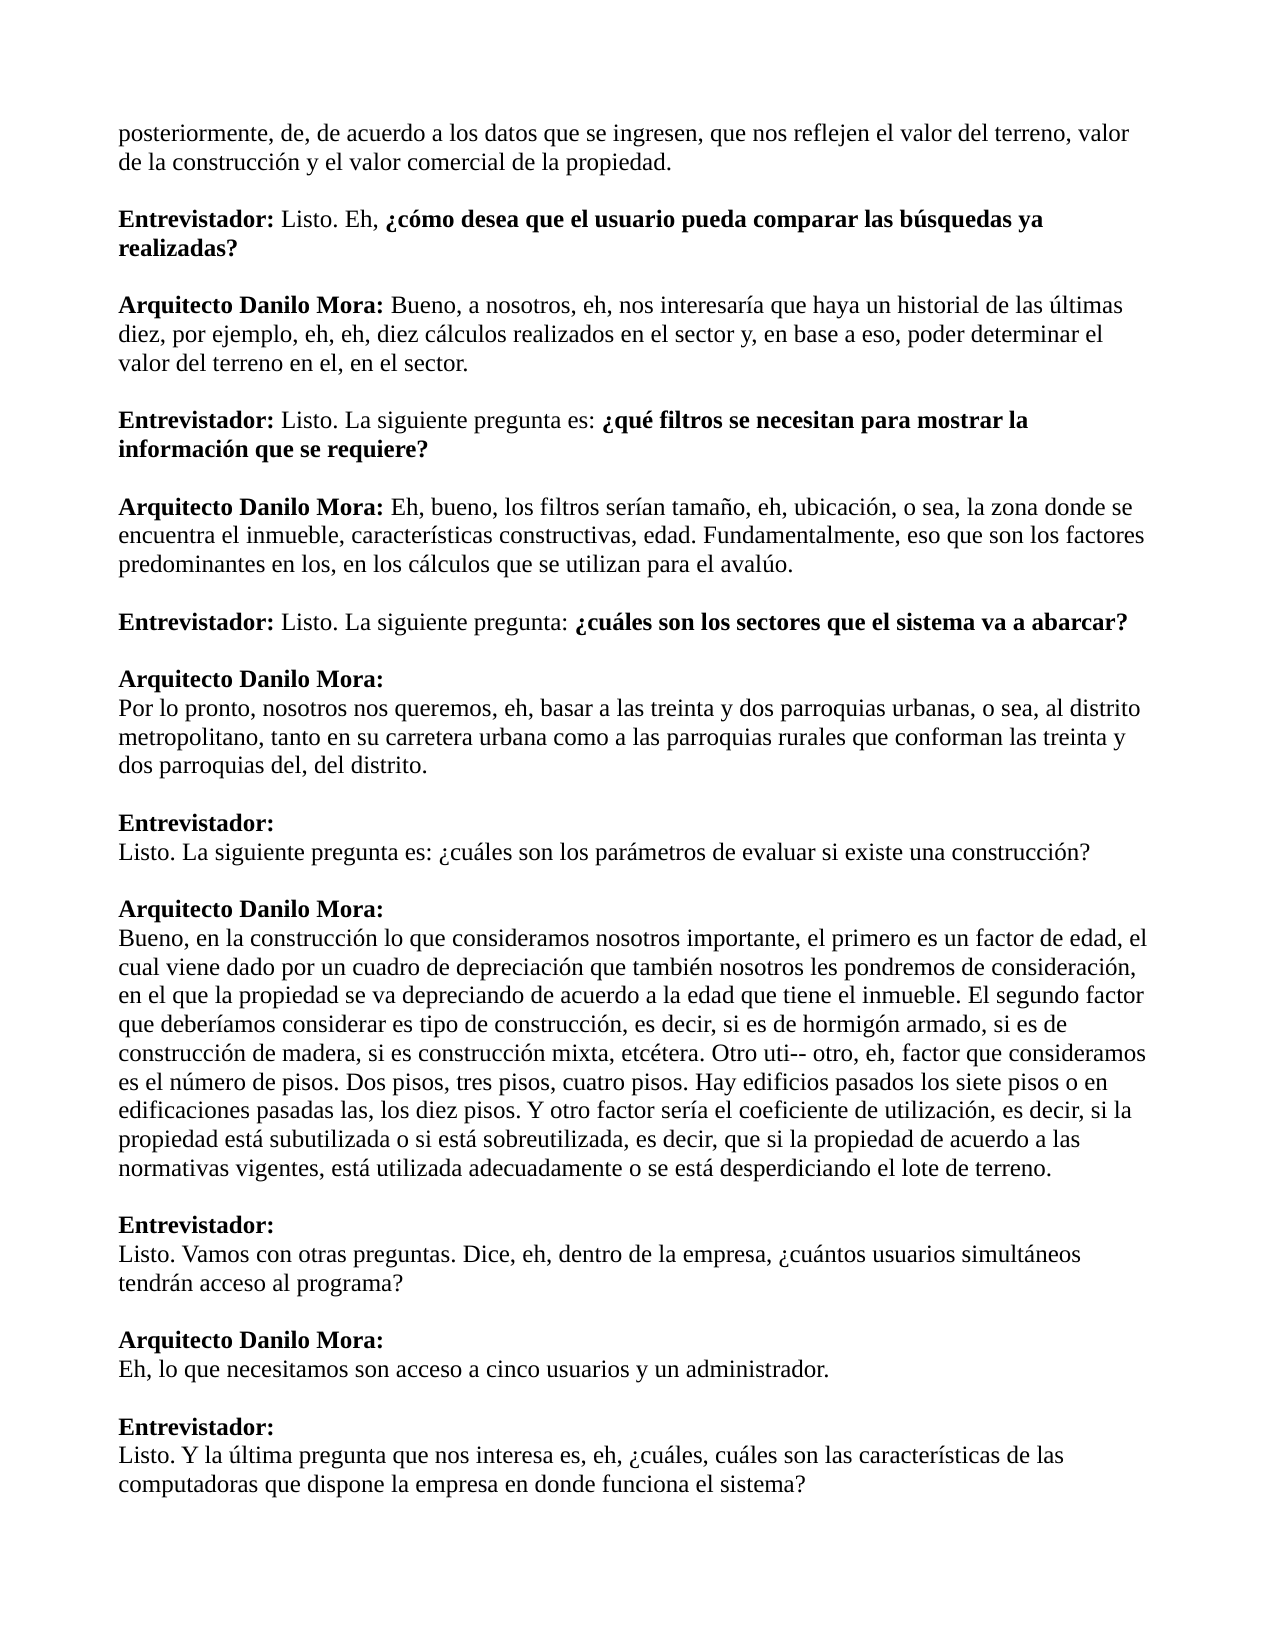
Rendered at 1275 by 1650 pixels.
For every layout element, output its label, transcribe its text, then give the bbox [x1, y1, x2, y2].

text Listo. Y la última pregunta que nos interesa es, eh, ¿cuáles, cuáles son las características de las computadoras que dispone la empresa en donde funciona el sistema? [118, 1441, 1157, 1498]
text Arquitecto Danilo Mora: [118, 1326, 1157, 1354]
text Listo. La siguiente pregunta es: ¿cuáles son los parámetros de evaluar si existe una construcción? [118, 837, 1157, 866]
text Entrevistador: Listo. La siguiente pregunta es: ¿qué filtros se necesitan para mostrar la información que se requiere? [118, 406, 1157, 463]
text Bueno, en la construcción lo que consideramos nosotros importante, el primero es un factor de edad, el cual viene dado por un cuadro de depreciación que también nosotros les pondremos de consideración, en el que la propiedad se va depreciando de acuerdo a la edad que tiene el inmueble. El segundo factor que deberíamos considerar es tipo de construcción, es decir, si es de hormigón armado, si es de construcción de madera, si es construcción mixta, etcétera. Otro uti-- otro, eh, factor que consideramos es el número de pisos. Dos pisos, tres pisos, cuatro pisos. Hay edificios pasados los siete pisos o en edificaciones pasadas las, los diez pisos. Y otro factor sería el coeficiente de utilización, es decir, si la propiedad está subutilizada o si está sobreutilizada, es decir, que si la propiedad de acuerdo a las normativas vigentes, está utilizada adecuadamente o se está desperdiciando el lote de terreno. [118, 923, 1157, 1182]
text Listo. Vamos con otras preguntas. Dice, eh, dentro de la empresa, ¿cuántos usuarios simultáneos tendrán acceso al programa? [118, 1239, 1157, 1297]
text Arquitecto Danilo Mora: Bueno, a nosotros, eh, nos interesaría que haya un historial de las últimas diez, por ejemplo, eh, eh, diez cálculos realizados en el sector y, en base a eso, poder determinar el valor del terreno en el, en el sector. [118, 291, 1157, 377]
text Entrevistador: [118, 1211, 1157, 1239]
text Arquitecto Danilo Mora: [118, 664, 1157, 693]
text Entrevistador: [118, 1412, 1157, 1441]
text Eh, lo que necesitamos son acceso a cinco usuarios y un administrador. [118, 1354, 1157, 1383]
text Por lo pronto, nosotros nos queremos, eh, basar a las treinta y dos parroquias urbanas, o sea, al distrito metropolitano, tanto en su carretera urbana como a las parroquias rurales que conforman las treinta y dos parroquias del, del distrito. [118, 693, 1157, 779]
text posteriormente, de, de acuerdo a los datos que se ingresen, que nos reflejen el valor del terreno, valor de la construcción y el valor comercial de la propiedad. [118, 118, 1157, 176]
text Entrevistador: Listo. La siguiente pregunta: ¿cuáles son los sectores que el sistema va a abarcar? [118, 607, 1157, 636]
text Arquitecto Danilo Mora: Eh, bueno, los filtros serían tamaño, eh, ubicación, o sea, la zona donde se encuentra el inmueble, características constructivas, edad. Fundamentalmente, eso que son los factores predominantes en los, en los cálculos que se utilizan para el avalúo. [118, 492, 1157, 578]
text Arquitecto Danilo Mora: [118, 894, 1157, 923]
text Entrevistador: [118, 808, 1157, 837]
text Entrevistador: Listo. Eh, ¿cómo desea que el usuario pueda comparar las búsquedas ya realizadas? [118, 204, 1157, 262]
